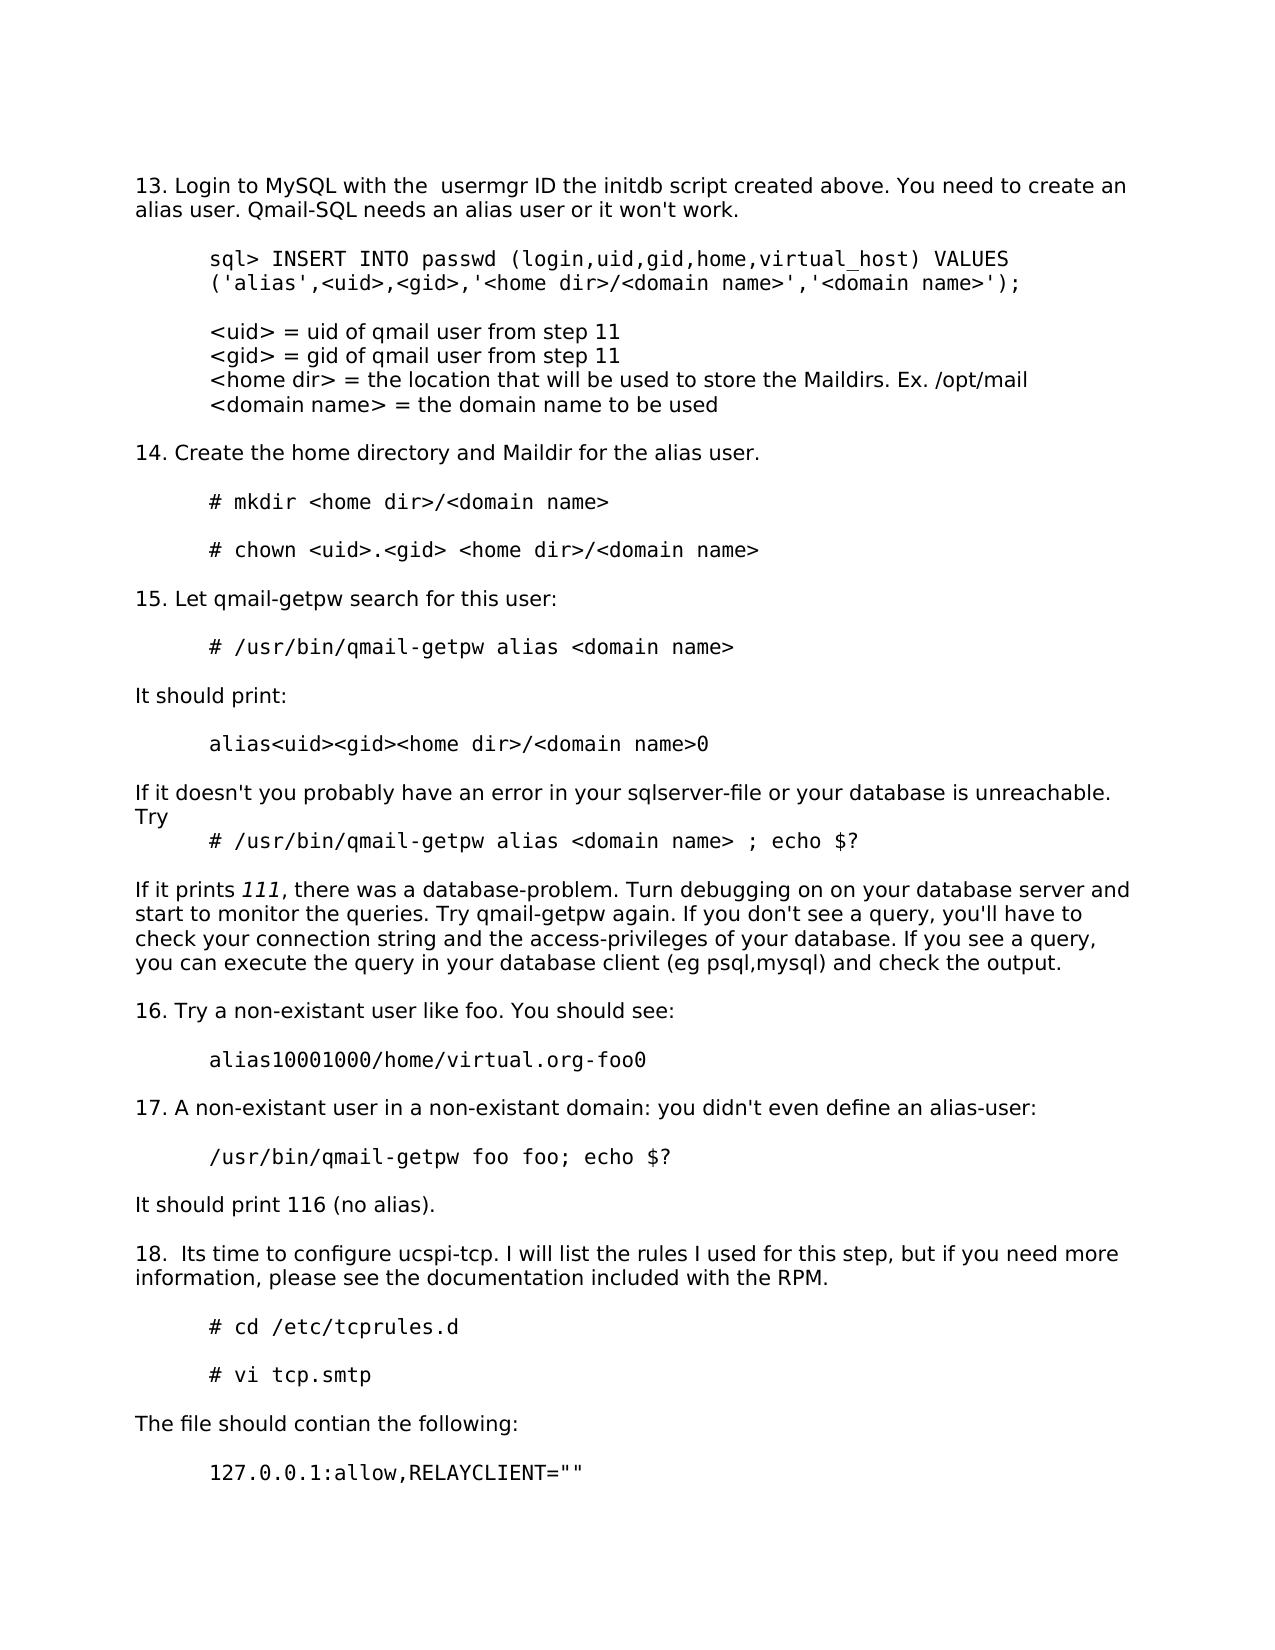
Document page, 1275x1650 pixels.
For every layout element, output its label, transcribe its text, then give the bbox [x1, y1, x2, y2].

text # vi tcp.smtp [135, 1363, 1140, 1388]
text <home dir> = the location that will be used to store the Maildirs. Ex. /opt/mail [135, 368, 1140, 393]
text sql> INSERT INTO passwd (login,uid,gid,home,virtual_host) VALUES [135, 247, 1140, 271]
text 13. Login to MySQL with the usermgr ID the initdb script created above. You need to create an alias user. Qmail-SQL needs an alias user or it won't work. [135, 174, 1140, 223]
text # mkdir <home dir>/<domain name> [135, 490, 1140, 514]
text <domain name> = the domain name to be used [135, 393, 1140, 417]
text If it doesn't you probably have an error in your sqlserver-file or your database is unreachable. Try # /usr/bin/qmail-getpw alias <domain name> ; echo $? [135, 757, 1140, 854]
text 127.0.0.1:allow,RELAYCLIENT="" [135, 1461, 1140, 1485]
text 14. Create the home directory and Maildir for the alias user. [135, 441, 1140, 466]
text # chown <uid>.<gid> <home dir>/<domain name> [135, 538, 1140, 563]
text 16. Try a non-existant user like foo. You should see: [135, 999, 1140, 1048]
text # /usr/bin/qmail-getpw alias <domain name> [135, 611, 1140, 660]
text /usr/bin/qmail-getpw foo foo; echo $? [135, 1145, 1140, 1169]
text 17. A non-existant user in a non-existant domain: you didn't even define an alias-user: [135, 1097, 1140, 1145]
text ('alias',<uid>,<gid>,'<home dir>/<domain name>','<domain name>'); [135, 271, 1140, 296]
text It should print 116 (no alias). [135, 1169, 1140, 1218]
text It should print: [135, 660, 1140, 708]
text The file should contian the following: [135, 1412, 1140, 1436]
text alias<uid><gid><home dir>/<domain name>0 [135, 732, 1140, 757]
text If it prints 111, there was a database-problem. Turn debugging on on your database server and start to monitor the queries. Try qmail-getpw again. If you don't see a query, you'll have to check your connection string and the access-privileges of your database. If you see a query, you can execute the query in your database client (eg psql,mysql) and check the output. [135, 854, 1140, 975]
text # cd /etc/tcprules.d [135, 1315, 1140, 1339]
text alias10001000/home/virtual.org-foo0 [135, 1048, 1140, 1072]
text 18. Its time to configure ucspi-tcp. I will list the rules I used for this step, but if you need more information, please see the documentation included with the RPM. [135, 1242, 1140, 1291]
text <gid> = gid of qmail user from step 11 [135, 344, 1140, 368]
text 15. Let qmail-getpw search for this user: [135, 587, 1140, 611]
text <uid> = uid of qmail user from step 11 [135, 320, 1140, 344]
